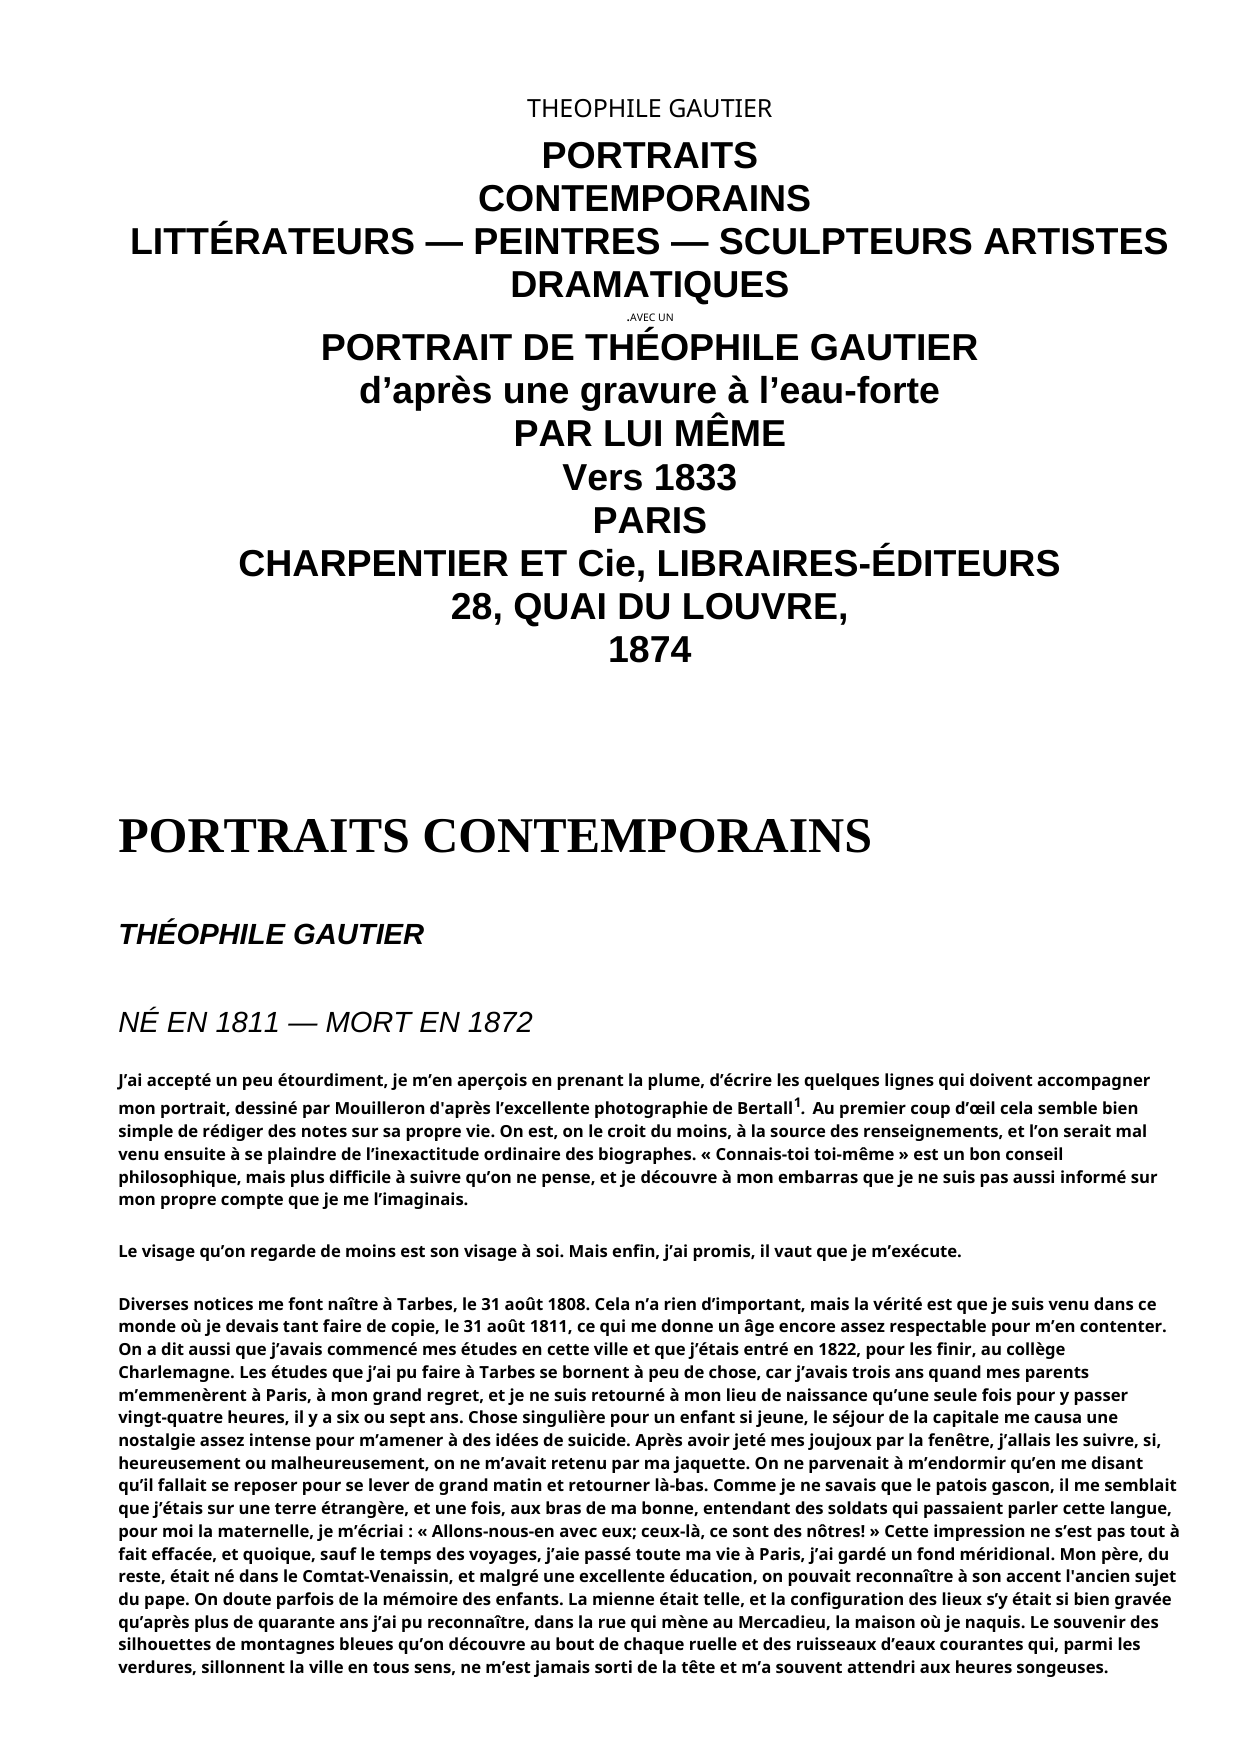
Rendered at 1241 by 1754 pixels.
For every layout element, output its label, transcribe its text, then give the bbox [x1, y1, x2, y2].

subtitle PORTRAITS CONTEMPORAINS [118, 805, 1181, 863]
subtitle NÉ EN 1811 — MORT EN 1872 [118, 1005, 1181, 1039]
text Le visage qu’on regarde de moins est son visage à soi. Mais enfin, j’ai promis, il vaut que je m’exécute. [118, 1240, 1181, 1263]
text Diverses notices me font naître à Tarbes, le 31 août 1808. Cela n’a rien d’important, mais la vérité est que je suis venu dans ce monde où je devais tant faire de copie, le 31 août 1811, ce qui me donne un âge encore assez respectable pour m’en contenter. On a dit aussi que j’avais commencé mes études en cette ville et que j’étais entré en 1822, pour les finir, au collège Charlemagne. Les études que j’ai pu faire à Tarbes se bornent à peu de chose, car j’avais trois ans quand mes parents m’emmenèrent à Paris, à mon grand regret, et je ne suis retourné à mon lieu de naissance qu’une seule fois pour y passer vingt-quatre heures, il y a six ou sept ans. Chose singulière pour un enfant si jeune, le séjour de la capitale me causa une nostalgie assez intense pour m’amener à des idées de suicide. Après avoir jeté mes joujoux par la fenêtre, j’allais les suivre, si, heureusement ou malheureusement, on ne m’avait retenu par ma jaquette. On ne parvenait à m’endormir qu’en me disant qu’il fallait se reposer pour se lever de grand matin et retourner là-bas. Comme je ne savais que le patois gascon, il me semblait que j’étais sur une terre étrangère, et une fois, aux bras de ma bonne, entendant des soldats qui passaient parler cette langue, pour moi la maternelle, je m’écriai : « Allons-nous-en avec eux; ceux-là, ce sont des nôtres! » Cette impression ne s’est pas tout à fait effacée, et quoique, sauf le temps des voyages, j’aie passé toute ma vie à Paris, j’ai gardé un fond méridional. Mon père, du reste, était né dans le Comtat-Venaissin, et malgré une excellente éducation, on pouvait reconnaître à son accent l'ancien sujet du pape. On doute parfois de la mémoire des enfants. La mienne était telle, et la configuration des lieux s’y était si bien gravée qu’après plus de quarante ans j’ai pu reconnaître, dans la rue qui mène au Mercadieu, la maison où je naquis. Le souvenir des silhouettes de montagnes bleues qu’on découvre au bout de chaque ruelle et des ruisseaux d’eaux courantes qui, parmi les verdures, sillonnent la ville en tous sens, ne m’est jamais sorti de la tête et m’a souvent attendri aux heures songeuses. [118, 1292, 1181, 1678]
title ﻿THEOPHILE GAUTIER PORTRAITS CONTEMPORAINS LITTÉRATEURS — PEINTRES — SCULPTEURS ARTISTES DRAMATIQUES .AVEC UN PORTRAIT DE THÉOPHILE GAUTIER d’après une gravure à l’eau-forte PAR LUI MÊME Vers 1833 PARIS CHARPENTIER ET Cie, LIBRAIRES-ÉDITEURS 28, QUAI DU LOUVRE, 1874 [118, 84, 1181, 670]
subtitle THÉOPHILE GAUTIER [118, 917, 1181, 951]
text J’ai accepté un peu étourdiment, je m’en aperçois en prenant la plume, d’écrire les quelques lignes qui doivent accompagner mon portrait, dessiné par Mouilleron d'après l’excellente photographie de Bertall1. Au premier coup d’œil cela semble bien simple de rédiger des notes sur sa propre vie. On est, on le croit du moins, à la source des renseignements, et l’on serait mal venu ensuite à se plaindre de l’inexactitude ordinaire des biographes. « Connais-toi toi-même » est un bon conseil philosophique, mais plus difficile à suivre qu’on ne pense, et je découvre à mon embarras que je ne suis pas aussi informé sur mon propre compte que je me l’imaginais. [118, 1068, 1181, 1211]
